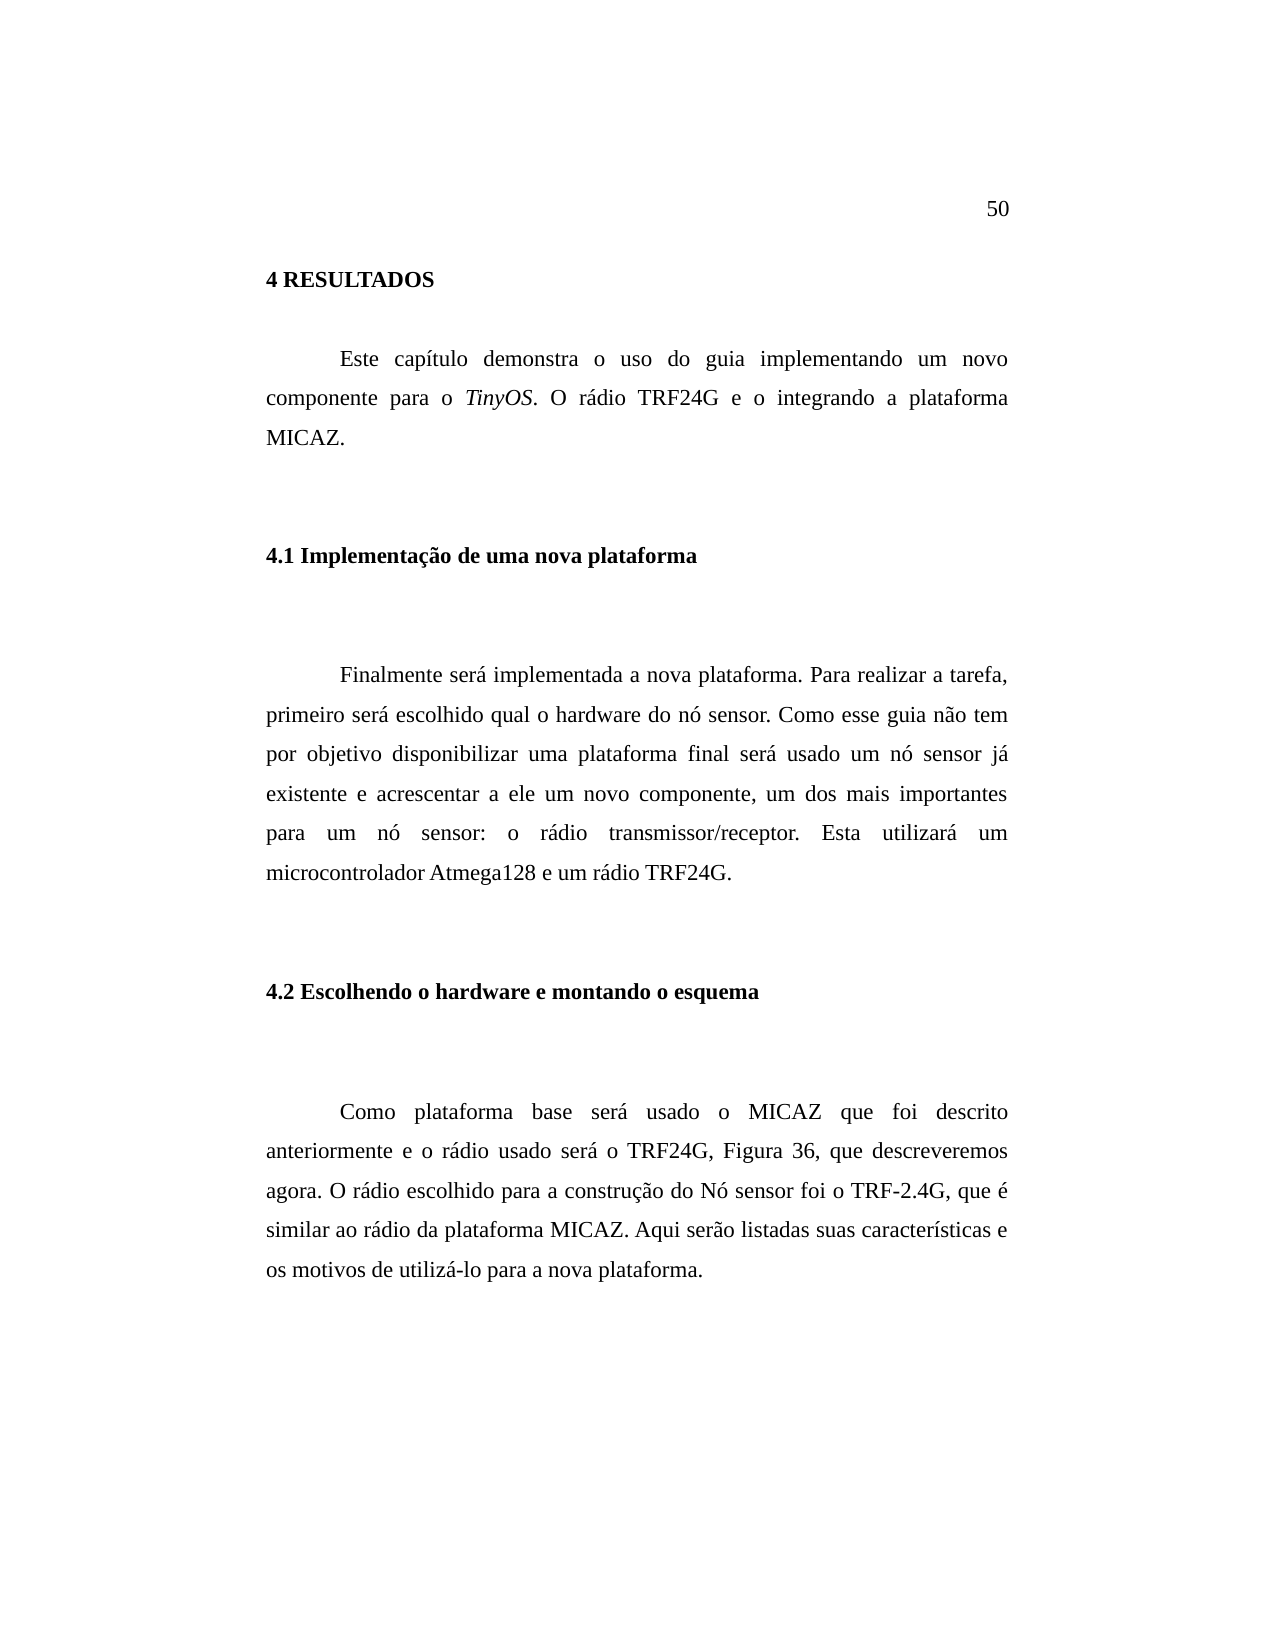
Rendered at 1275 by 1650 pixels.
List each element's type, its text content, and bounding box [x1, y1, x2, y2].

text 4.1 Implementação de uma nova plataforma [266, 542, 1009, 568]
text 4 RESULTADOS [266, 266, 1009, 292]
text 4.2 Escolhendo o hardware e montando o esquema [266, 978, 1009, 1005]
text Este capítulo demonstra o uso do guia implementando um novo componente para o TinyOS. O rádio TRF24G e o integrando a plataforma MICAZ. [266, 345, 1009, 450]
text Como plataforma base será usado o MICAZ que foi descrito anteriormente e o rádio usado será o TRF24G, Figura 36, que descreveremos agora. O rádio escolhido para a construção do Nó sensor foi o TRF-2.4G, que é similar ao rádio da plataforma MICAZ. Aqui serão listadas suas características e os motivos de utilizá-lo para a nova plataforma. [266, 1098, 1009, 1282]
text Finalmente será implementada a nova plataforma. Para realizar a tarefa, primeiro será escolhido qual o hardware do nó sensor. Como esse guia não tem por objetivo disponibilizar uma plataforma final será usado um nó sensor já existente e acrescentar a ele um novo componente, um dos mais importantes para um nó sensor: o rádio transmissor/receptor. Esta utilizará um microcontrolador Atmega128 e um rádio TRF24G. [266, 662, 1009, 885]
